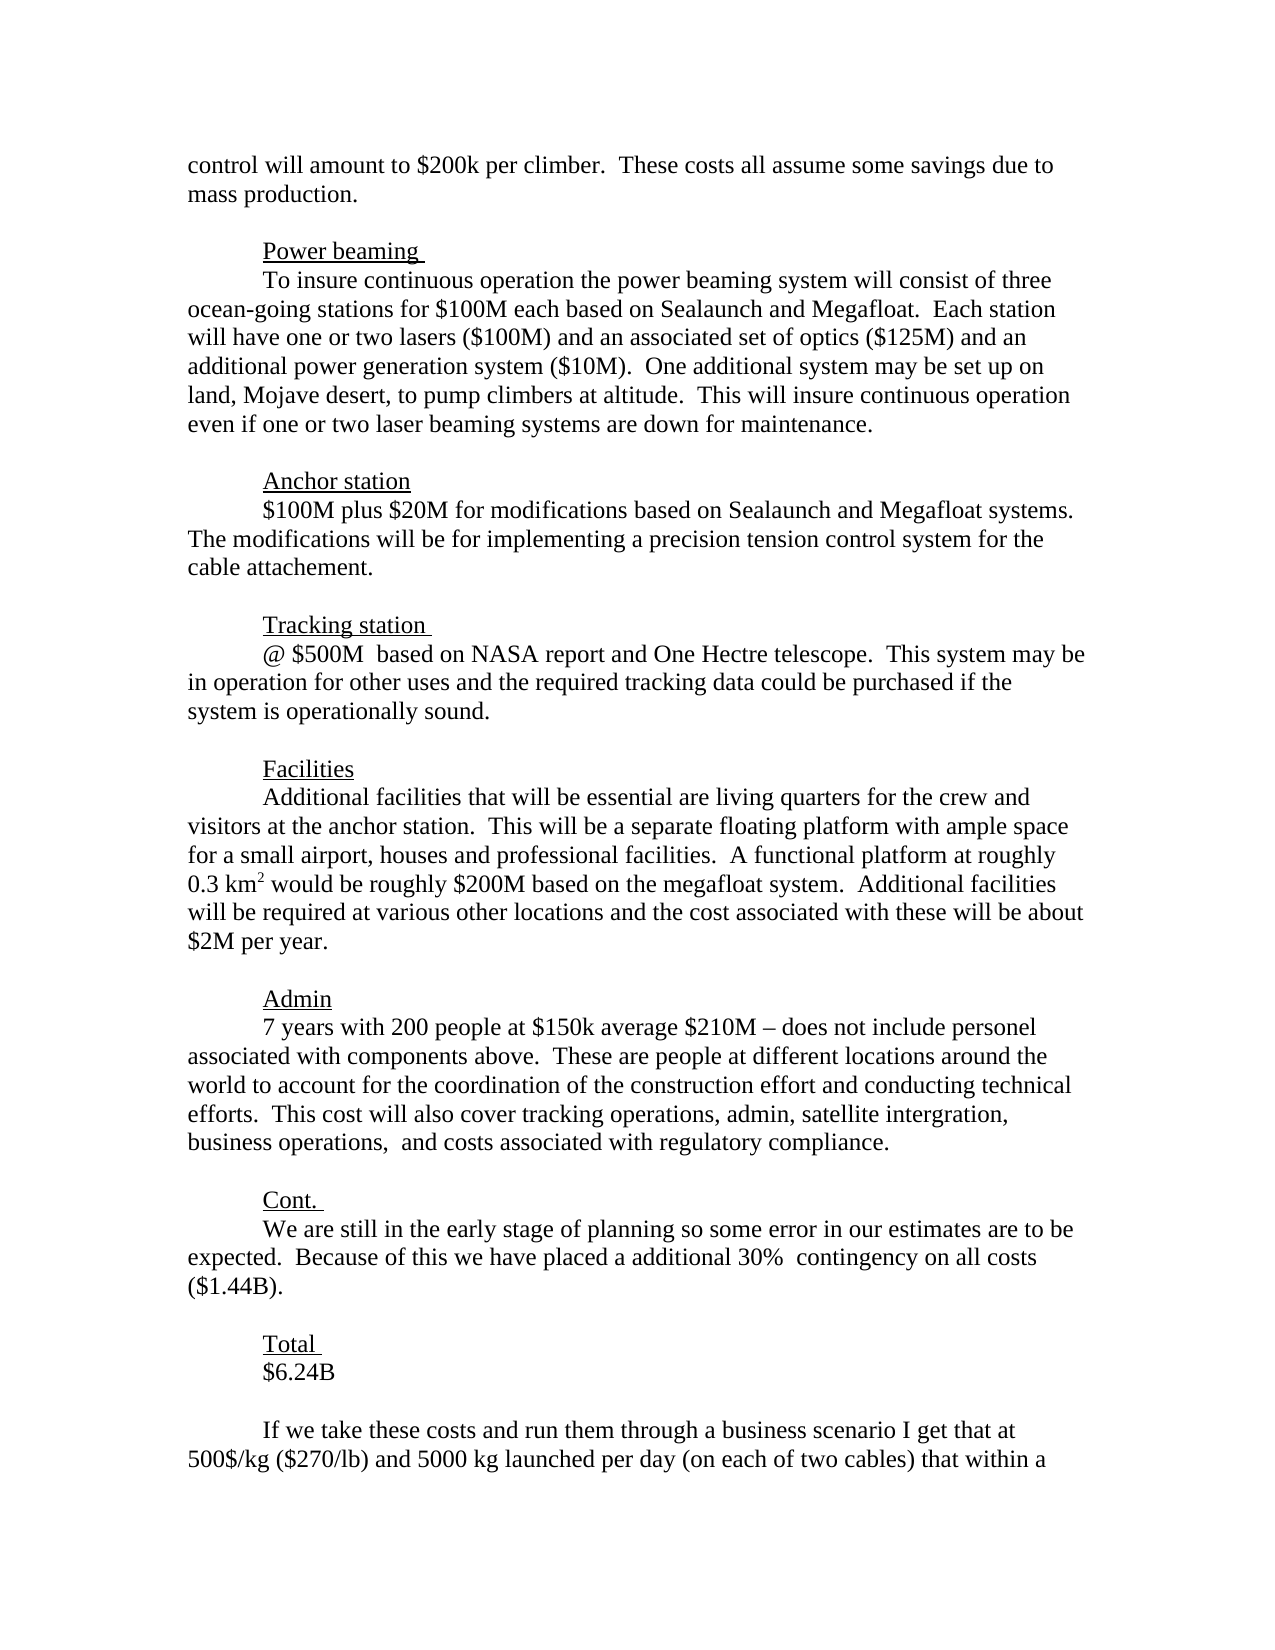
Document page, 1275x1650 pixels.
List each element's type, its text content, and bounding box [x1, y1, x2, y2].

text 7 years with 200 people at $150k average $210M – does not include personel associated with components above. These are people at different locations around the world to account for the coordination of the construction effort and conducting technical efforts. This cost will also cover tracking operations, admin, satellite intergration, business operations, and costs associated with regulatory compliance. [187, 1012, 1087, 1156]
text control will amount to $200k per climber. These costs all assume some savings due to mass production. [187, 150, 1087, 207]
text If we take these costs and run them through a business scenario I get that at 500$/kg ($270/lb) and 5000 kg launched per day (on each of two cables) that within a [187, 1415, 1087, 1472]
subtitle Facilities [187, 754, 1087, 782]
subtitle Admin [187, 984, 1087, 1012]
text Cont. [187, 1185, 1087, 1214]
text Anchor station [187, 466, 1087, 495]
text $6.24B [187, 1357, 1087, 1386]
text $100M plus $20M for modifications based on Sealaunch and Megafloat systems. The modifications will be for implementing a precision tension control system for the cable attachement. [187, 495, 1087, 581]
text @ $500M based on NASA report and One Hectre telescope. This system may be in operation for other uses and the required tracking data could be purchased if the system is operationally sound. [187, 639, 1087, 725]
subtitle Total [187, 1329, 1087, 1357]
text To insure continuous operation the power beaming system will consist of three ocean-going stations for $100M each based on Sealaunch and Megafloat. Each station will have one or two lasers ($100M) and an associated set of optics ($125M) and an additional power generation system ($10M). One additional system may be set up on land, Mojave desert, to pump climbers at altitude. This will insure continuous operation even if one or two laser beaming systems are down for maintenance. [187, 265, 1087, 437]
text Additional facilities that will be essential are living quarters for the crew and visitors at the anchor station. This will be a separate floating platform with ample space for a small airport, houses and professional facilities. A functional platform at roughly 0.3 km2 would be roughly $200M based on the megafloat system. Additional facilities will be required at various other locations and the cost associated with these will be about $2M per year. [187, 782, 1087, 955]
text We are still in the early stage of planning so some error in our estimates are to be expected. Because of this we have placed a additional 30% contingency on all costs ($1.44B). [187, 1214, 1087, 1300]
text Tracking station [187, 610, 1087, 639]
text Power beaming [187, 236, 1087, 265]
